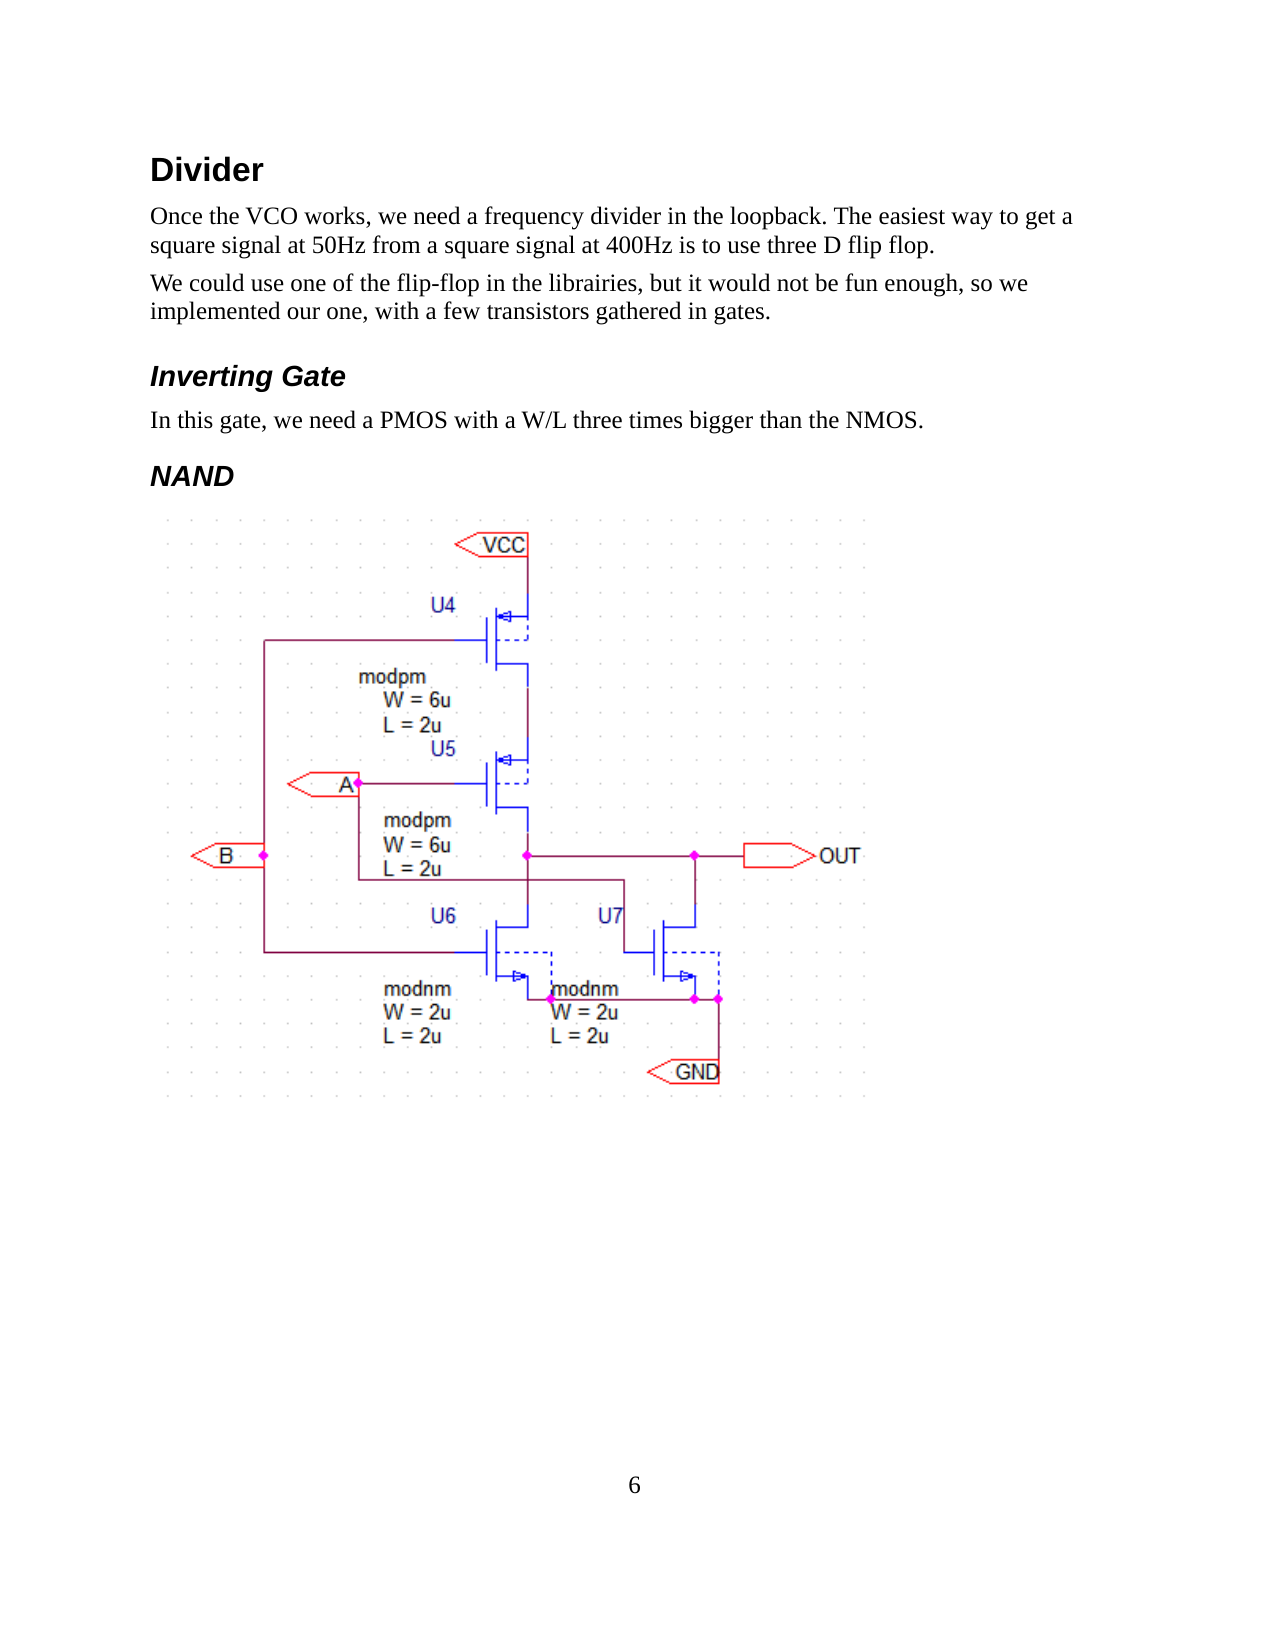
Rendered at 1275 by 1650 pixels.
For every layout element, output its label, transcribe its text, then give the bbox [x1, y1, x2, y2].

text Once the VCO works, we need a frequency divider in the loopback. The easiest way to get a square signal at 50Hz from a square signal at 400Hz is to use three D flip flop. [150, 201, 1125, 259]
subtitle NAND [150, 459, 1125, 492]
subtitle Divider [150, 150, 1125, 189]
subtitle Inverting Gate [150, 359, 1125, 393]
text We could use one of the flip-flop in the librairies, but it would not be fun enough, so we implemented our one, with a few transistors gathered in gates. [150, 268, 1125, 325]
text In this gate, we need a PMOS with a W/L three times bigger than the NMOS. [150, 405, 1125, 434]
picture [150, 505, 873, 1105]
